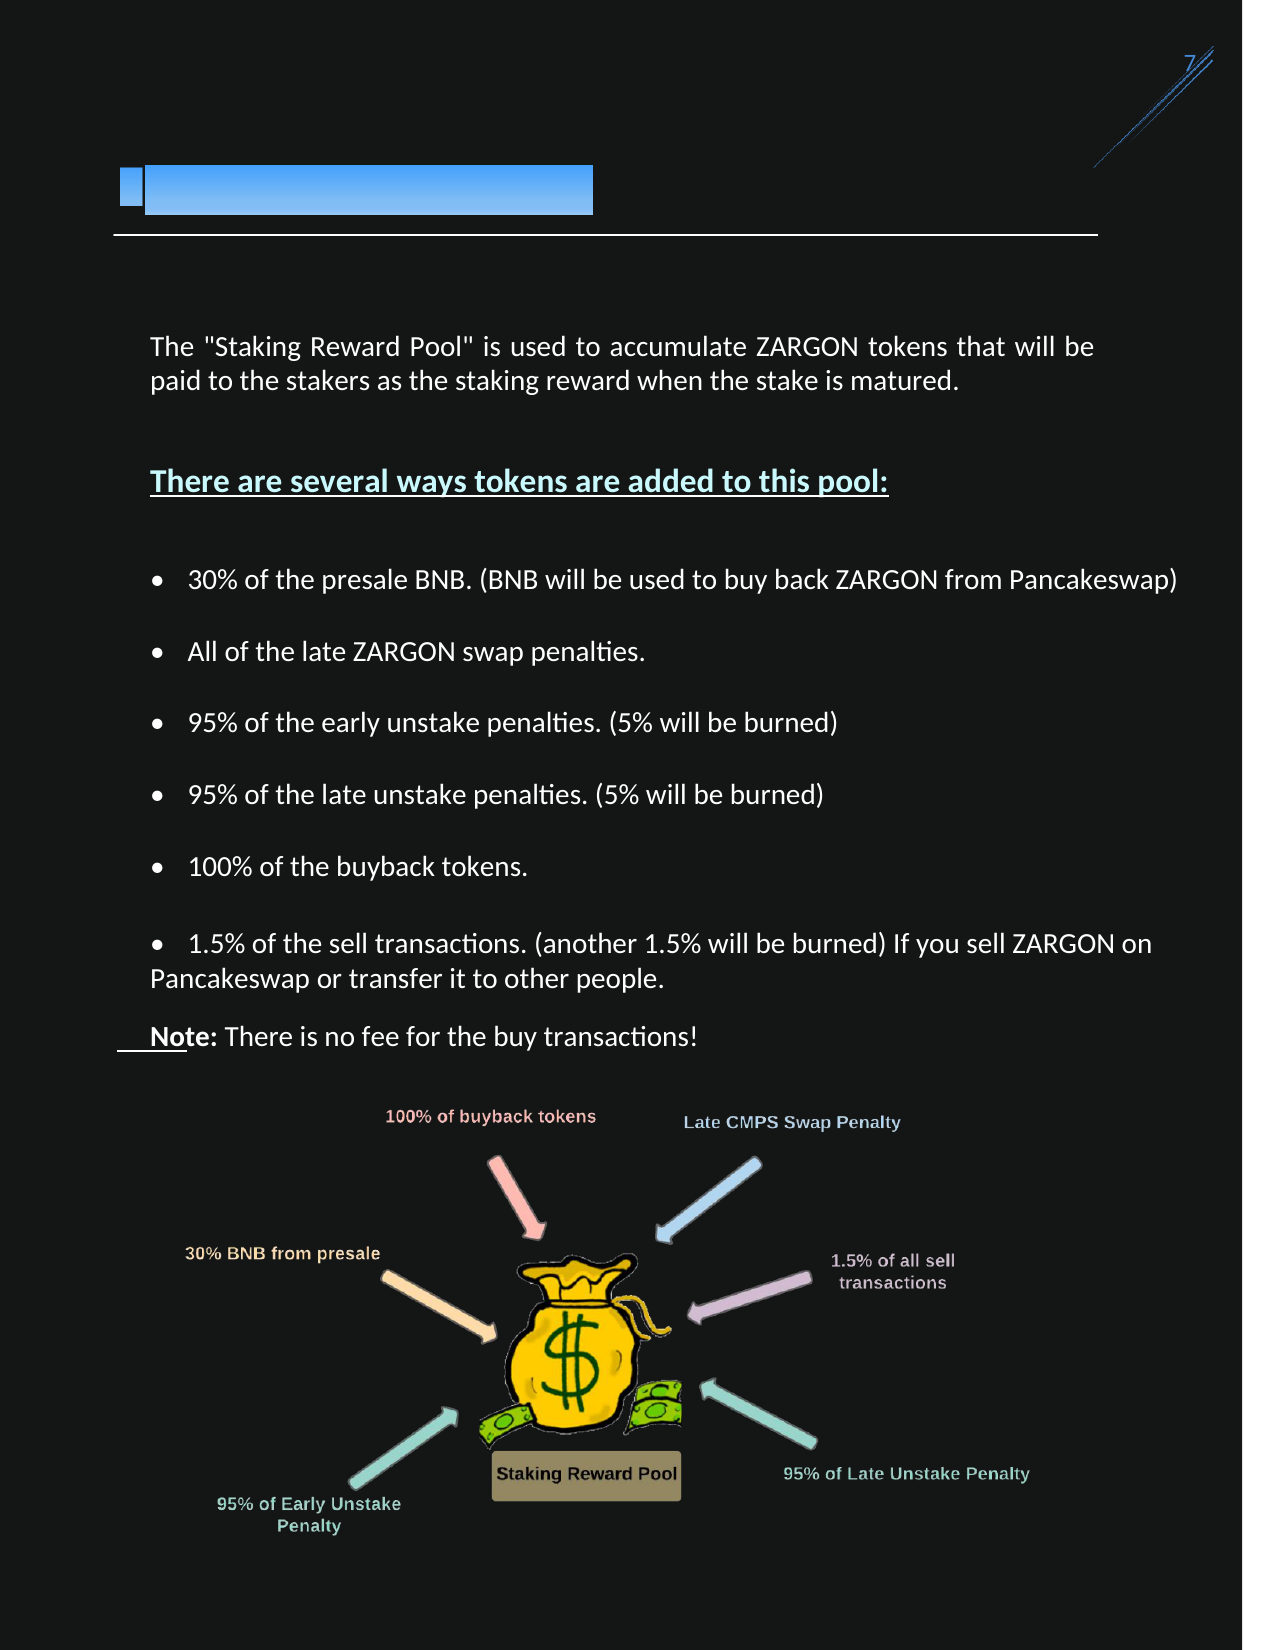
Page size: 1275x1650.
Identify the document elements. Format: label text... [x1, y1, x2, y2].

list 30% of the presale BNB. (BNB will be used to buy back ZARGON from Pancakeswap) [150, 561, 1196, 596]
list 100% of the buyback tokens. [150, 848, 1196, 883]
text 7 [150, 47, 1196, 77]
list 1.5% of the sell transactions. (another 1.5% will be burned) If you sell ZARGON on Pancakeswap or transfer it to other people. [150, 926, 1196, 996]
picture [0, 0, 1243, 1650]
text The "Staking Reward Pool" is used to accumulate ZARGON tokens that will be paid to the stakers as the staking reward when the stake is matured. [150, 328, 1096, 398]
list All of the late ZARGON swap penalties. [150, 633, 1196, 668]
text Note: There is no fee for the buy transactions! [150, 1018, 1196, 1054]
text There are several ways tokens are added to this pool: [150, 461, 1196, 501]
list 95% of the early unstake penalties. (5% will be burned) [150, 704, 1196, 740]
list 95% of the late unstake penalties. (5% will be burned) [150, 776, 1196, 812]
